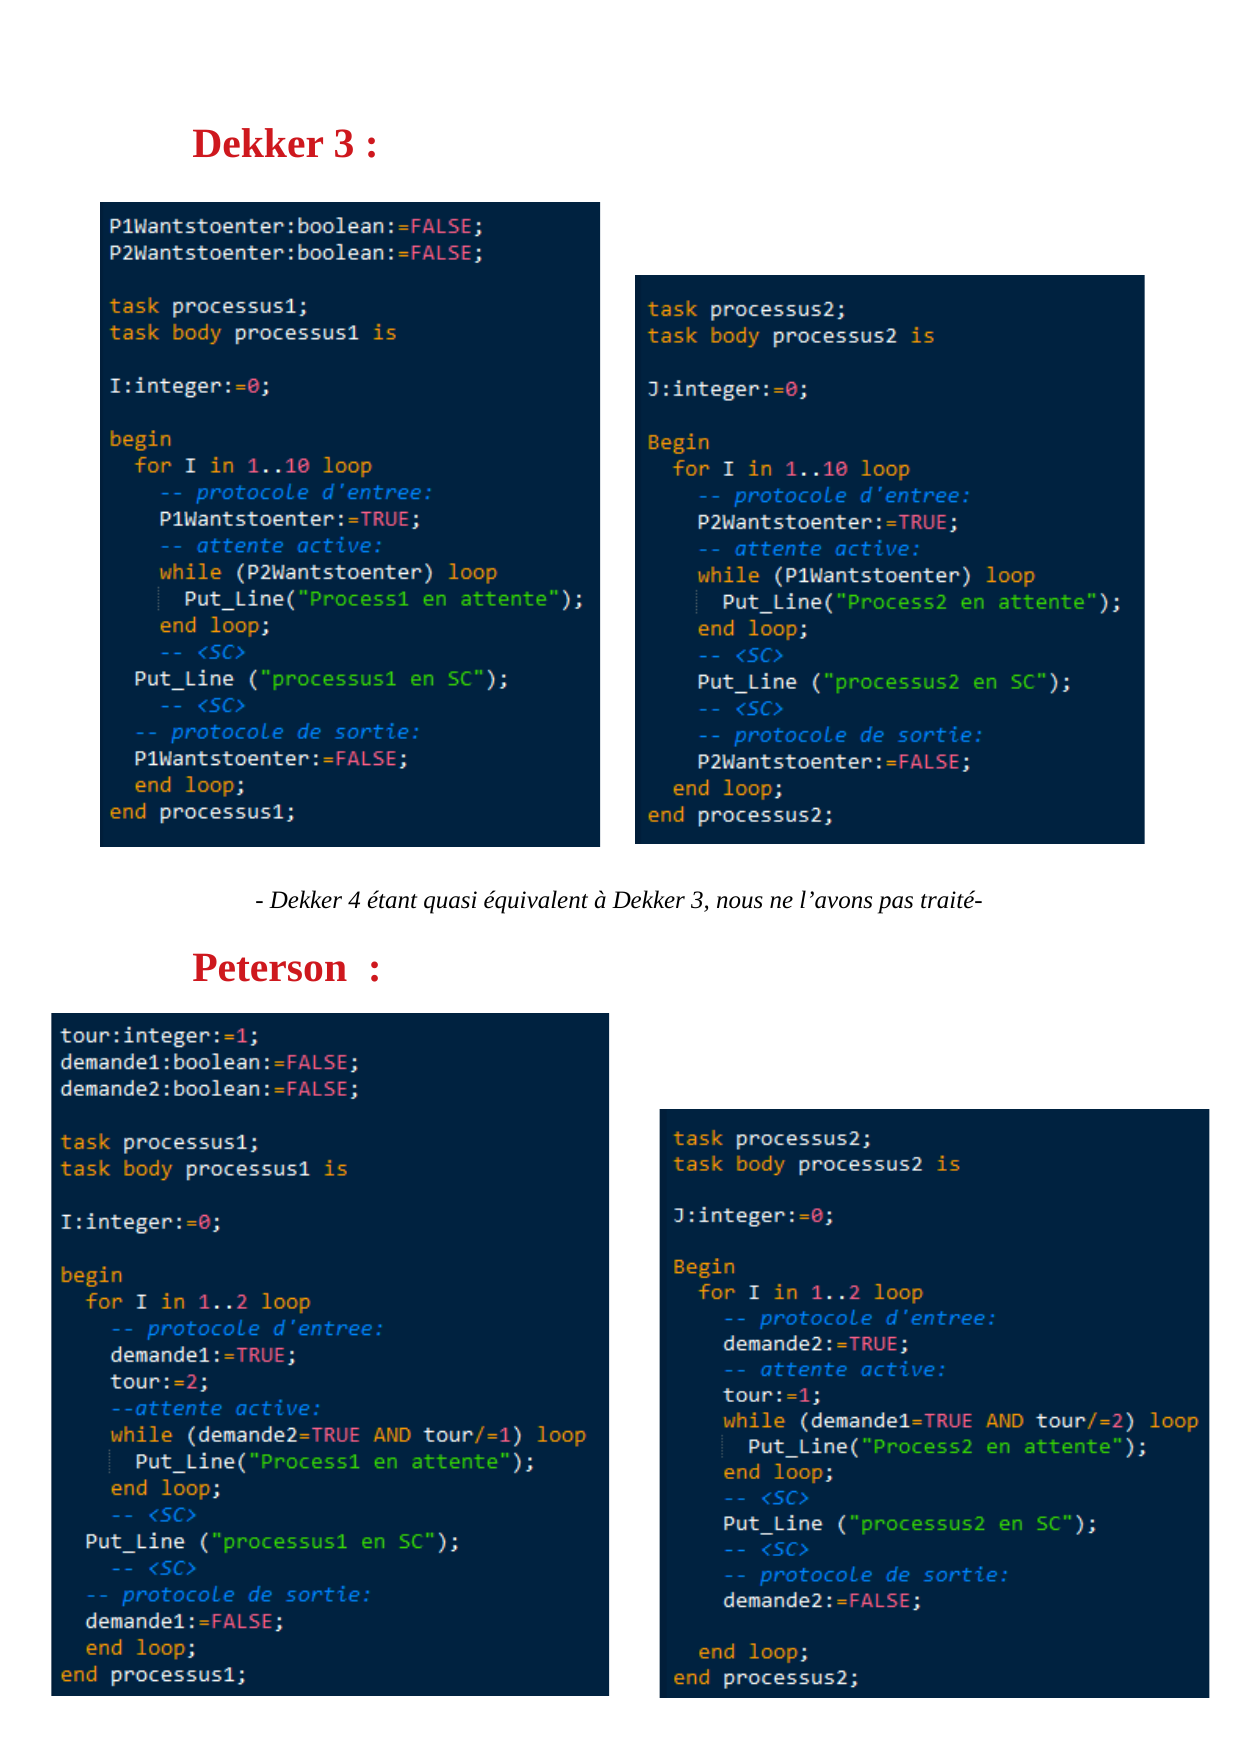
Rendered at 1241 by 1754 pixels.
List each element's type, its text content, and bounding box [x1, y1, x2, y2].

picture [635, 275, 1145, 844]
text Dekker 3 : [118, 118, 1122, 166]
text - Dekker 4 étant quasi équivalent à Dekker 3, nous ne l’avons pas traité- [118, 885, 1122, 913]
picture [100, 202, 600, 847]
text Peterson : [118, 942, 1122, 990]
picture [51, 1013, 610, 1696]
picture [659, 1109, 1210, 1698]
